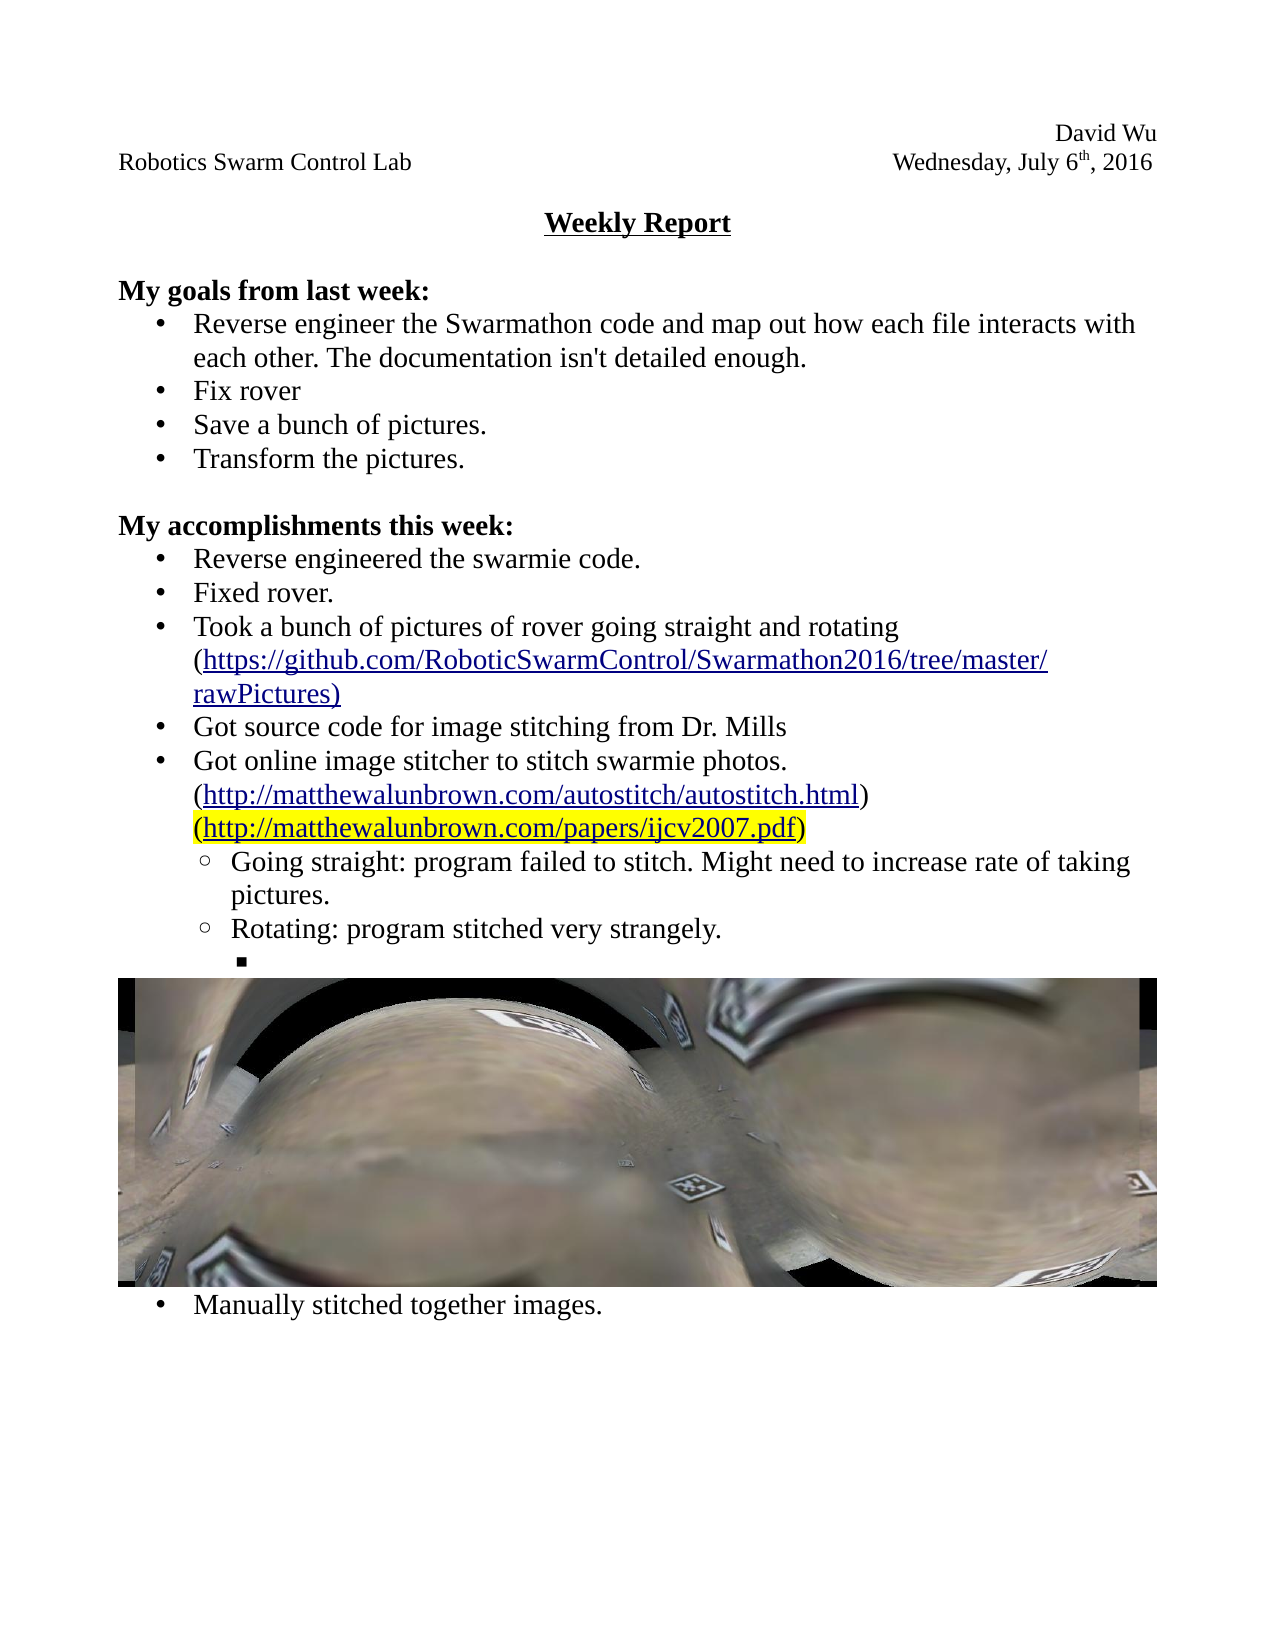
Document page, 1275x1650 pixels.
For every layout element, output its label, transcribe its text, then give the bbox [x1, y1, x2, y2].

list Rotating: program stitched very strangely. [193, 911, 1157, 945]
text Weekly Report [118, 206, 1157, 239]
list Manually stitched together images. [156, 1287, 1157, 1321]
list Transform the pictures. [156, 441, 1157, 474]
list Fix rover [156, 373, 1157, 407]
list Fixed rover. [156, 575, 1157, 609]
list Got online image stitcher to stitch swarmie photos. (http://matthewalunbrown.com/autostitch/autostitch.html) (http://matthewalunbrown.com/papers/ijcv2007.pdf) [156, 743, 1157, 844]
list Reverse engineer the Swarmathon code and map out how each file interacts with each other. The documentation isn't detailed enough. [156, 306, 1157, 373]
list Going straight: program failed to stitch. Might need to increase rate of taking pictures. [193, 844, 1157, 911]
picture [118, 978, 1157, 1287]
list Got source code for image stitching from Dr. Mills [156, 709, 1157, 743]
list Save a bunch of pictures. [156, 407, 1157, 441]
text My goals from last week: [118, 273, 1157, 306]
list Took a bunch of pictures of rover going straight and rotating (https://github.com/RoboticSwarmControl/Swarmathon2016/tree/master/rawPictures) [156, 609, 1157, 709]
text My accomplishments this week: [118, 508, 1157, 541]
list Reverse engineered the swarmie code. [156, 541, 1157, 575]
